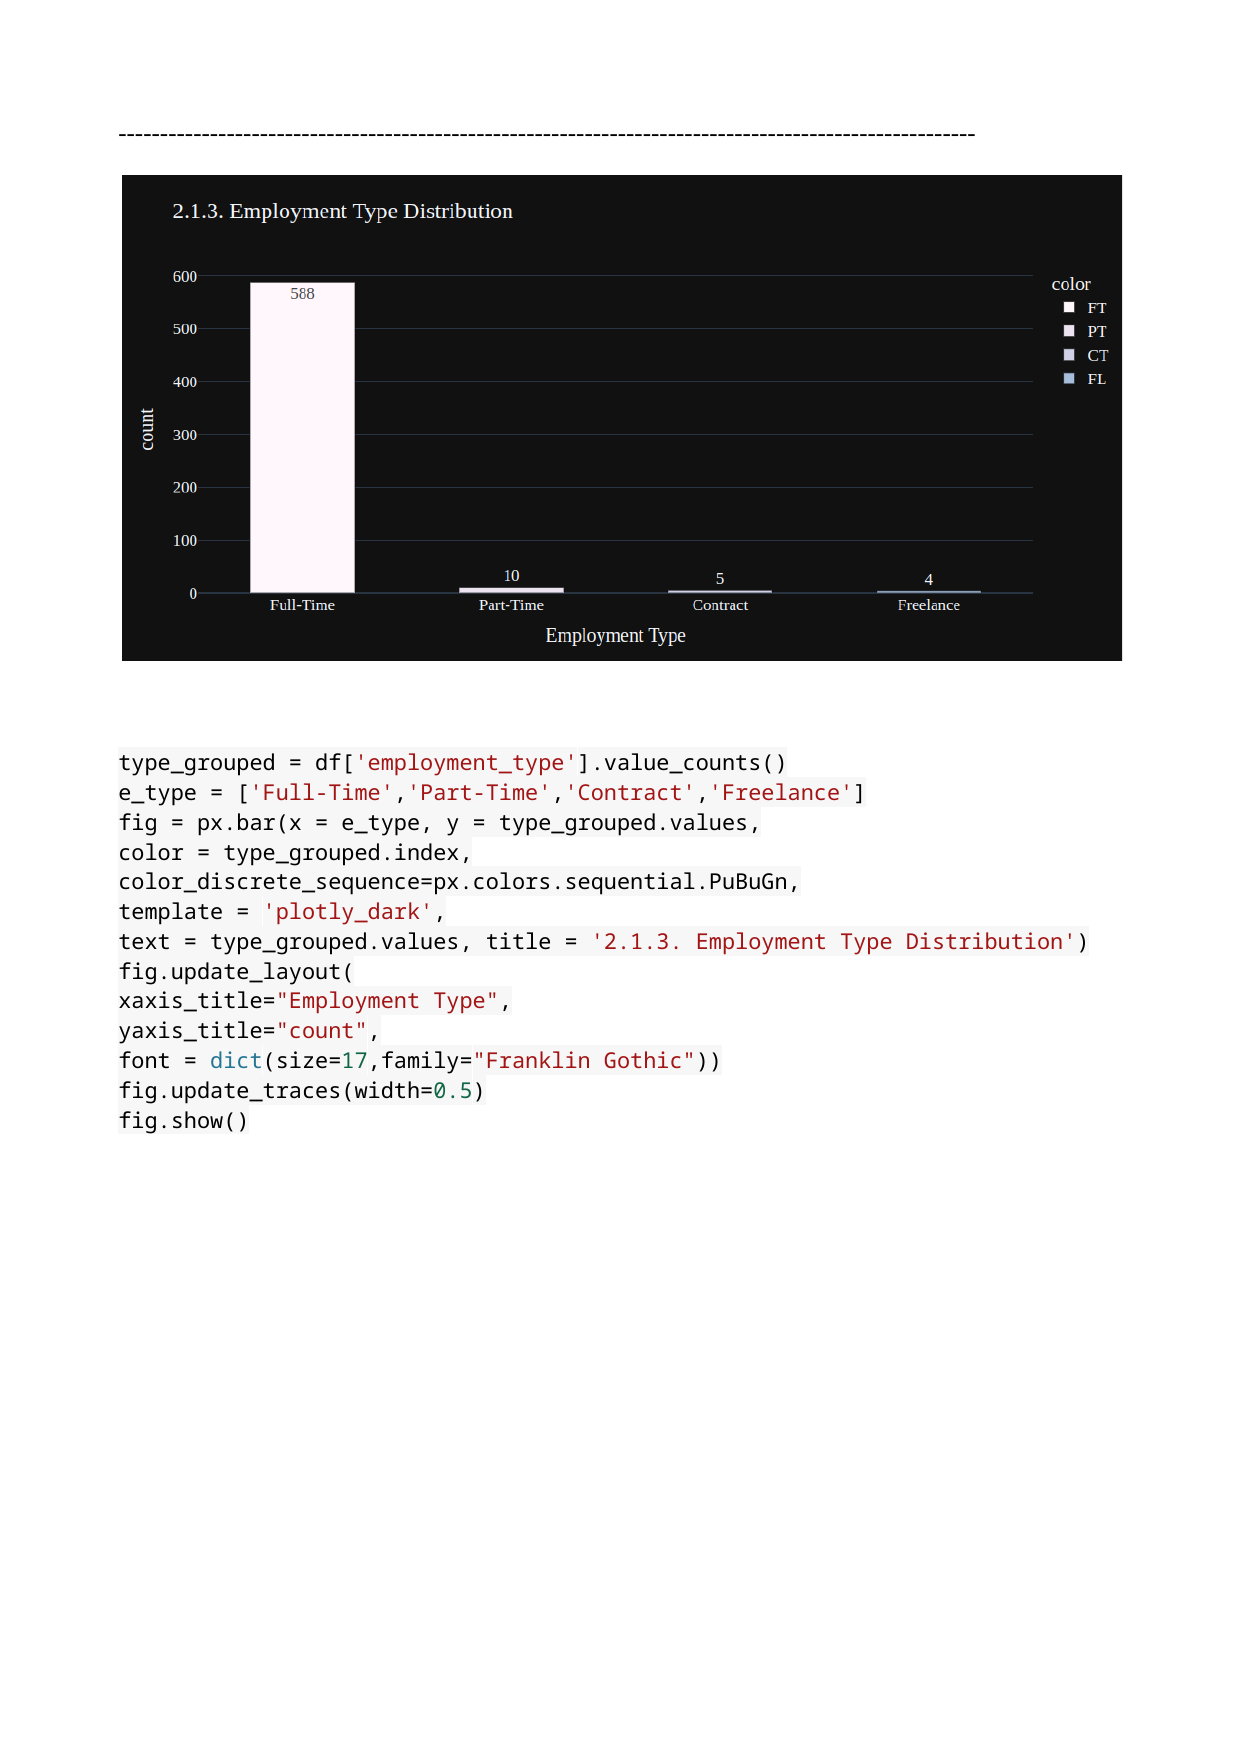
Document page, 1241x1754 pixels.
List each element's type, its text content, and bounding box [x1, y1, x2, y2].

text fig.update_layout( [118, 956, 1122, 986]
text e_type = ['Full-Time','Part-Time','Contract','Freelance'] [118, 777, 1122, 807]
text template = 'plotly_dark', [118, 896, 1122, 926]
text fig = px.bar(x = e_type, y = type_grouped.values, [118, 807, 1122, 837]
text color_discrete_sequence=px.colors.sequential.PuBuGn, [118, 866, 1122, 896]
text font = dict(size=17,family="Franklin Gothic")) [118, 1045, 1122, 1075]
picture [118, 175, 1123, 661]
text type_grouped = df['employment_type'].value_counts() [118, 747, 1122, 777]
text ------------------------------------------------------------------------------------------------------- [118, 118, 1122, 147]
text text = type_grouped.values, title = '2.1.3. Employment Type Distribution') [118, 926, 1122, 956]
text color = type_grouped.index, [118, 837, 1122, 866]
text fig.show() [118, 1105, 1122, 1134]
text fig.update_traces(width=0.5) [118, 1075, 1122, 1105]
text yaxis_title="count", [118, 1015, 1122, 1045]
text xaxis_title="Employment Type", [118, 986, 1122, 1015]
